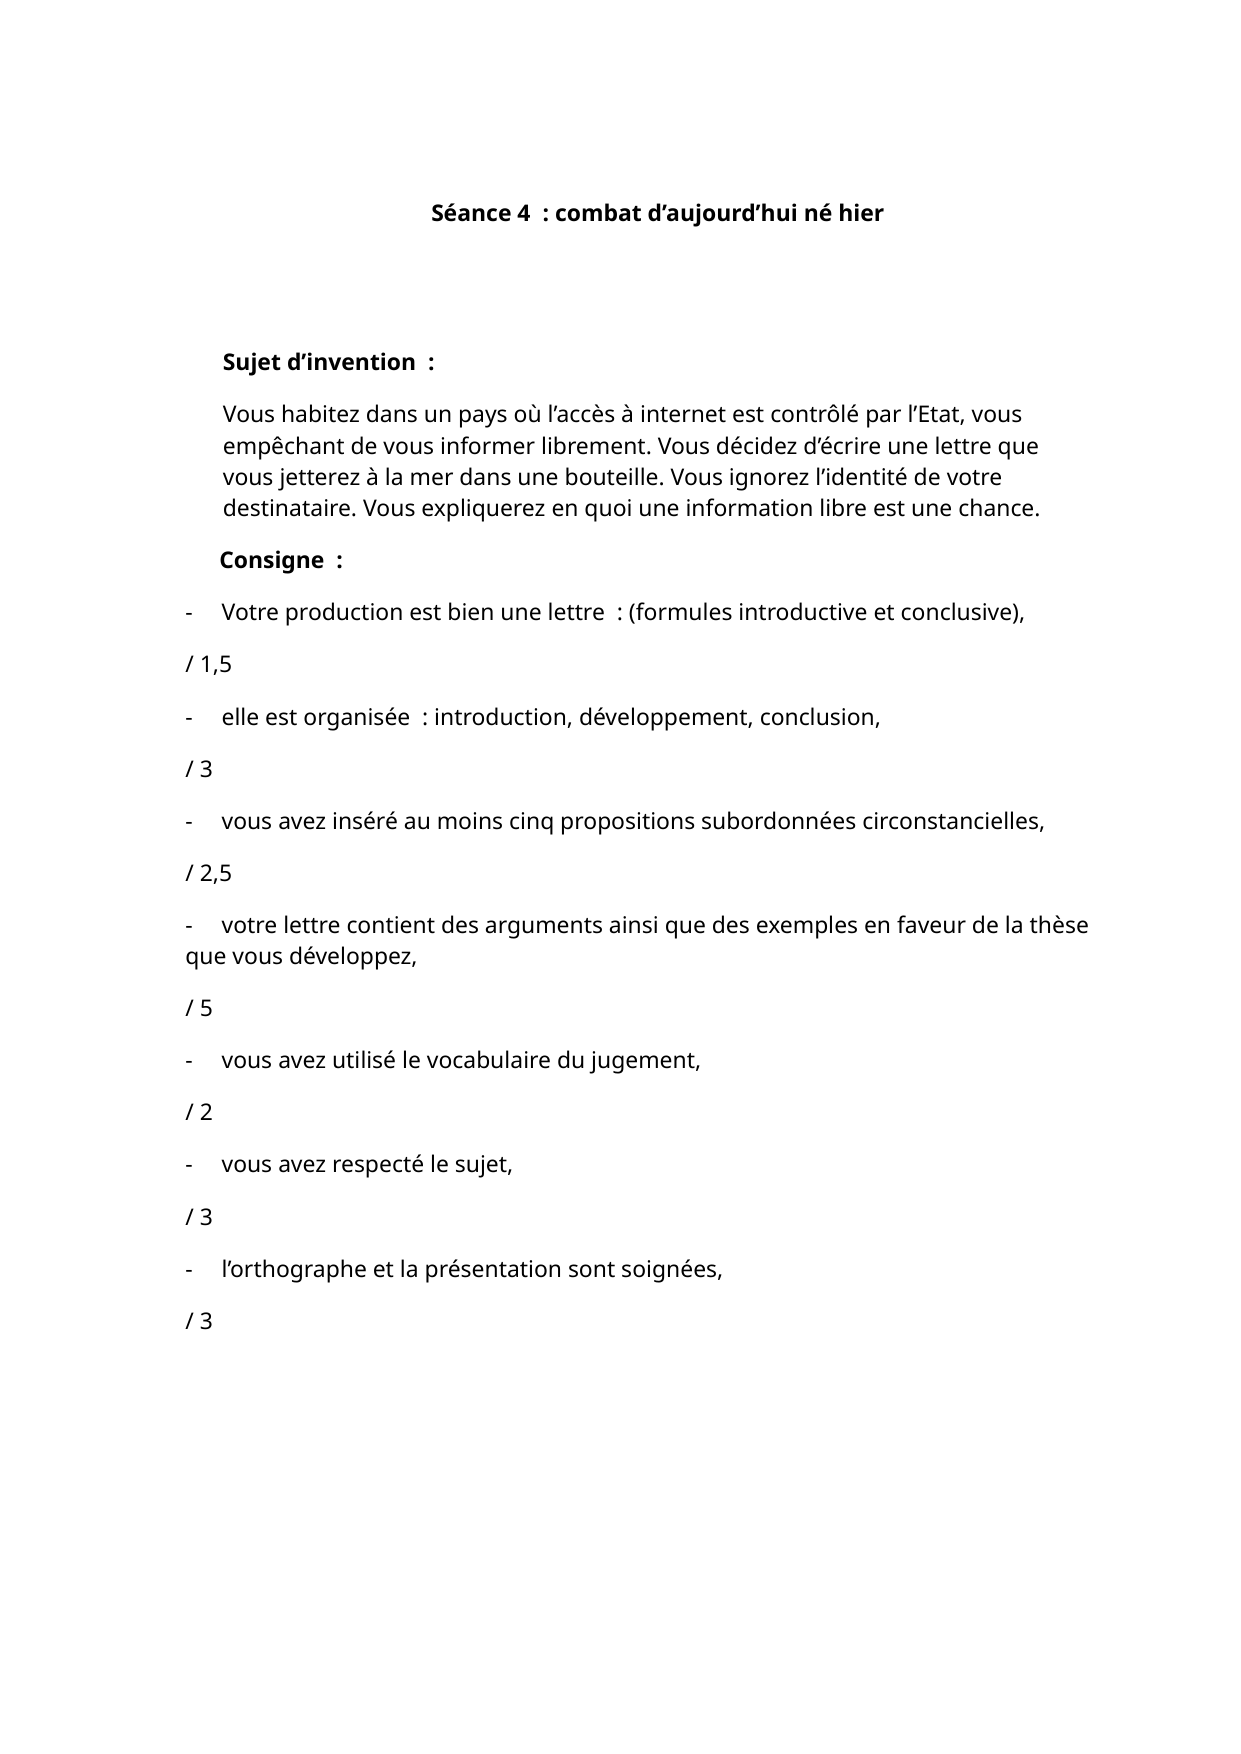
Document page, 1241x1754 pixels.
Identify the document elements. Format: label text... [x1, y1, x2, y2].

list Votre production est bien une lettre : (formules introductive et conclusive), [185, 596, 1093, 627]
list votre lettre contient des arguments ainsi que des exemples en faveur de la thèse que vous développez, [185, 909, 1093, 971]
text Vous habitez dans un pays où l’accès à internet est contrôlé par l’Etat, vous empêchant de vous informer librement. Vous décidez d’écrire une lettre que vous jetterez à la mer dans une bouteille. Vous ignorez l’identité de votre destinataire. Vous expliquerez en quoi une information libre est une chance. [223, 398, 1093, 523]
text Sujet d’invention : [223, 346, 1093, 377]
text Consigne : [148, 544, 1093, 575]
list / 3 [185, 1200, 1093, 1232]
list / 3 [185, 1304, 1093, 1336]
list elle est organisée : introduction, développement, conclusion, [185, 700, 1093, 732]
list / 1,5 [185, 648, 1093, 679]
list / 2 [185, 1096, 1093, 1127]
list vous avez respecté le sujet, [185, 1148, 1093, 1179]
list / 3 [185, 752, 1093, 784]
list l’orthographe et la présentation sont soignées, [185, 1252, 1093, 1284]
list vous avez inséré au moins cinq propositions subordonnées circonstancielles, [185, 804, 1093, 836]
list vous avez utilisé le vocabulaire du jugement, [185, 1044, 1093, 1075]
list / 2,5 [185, 857, 1093, 888]
list / 5 [185, 992, 1093, 1023]
text Séance 4 : combat d’aujourd’hui né hier [223, 196, 1093, 228]
